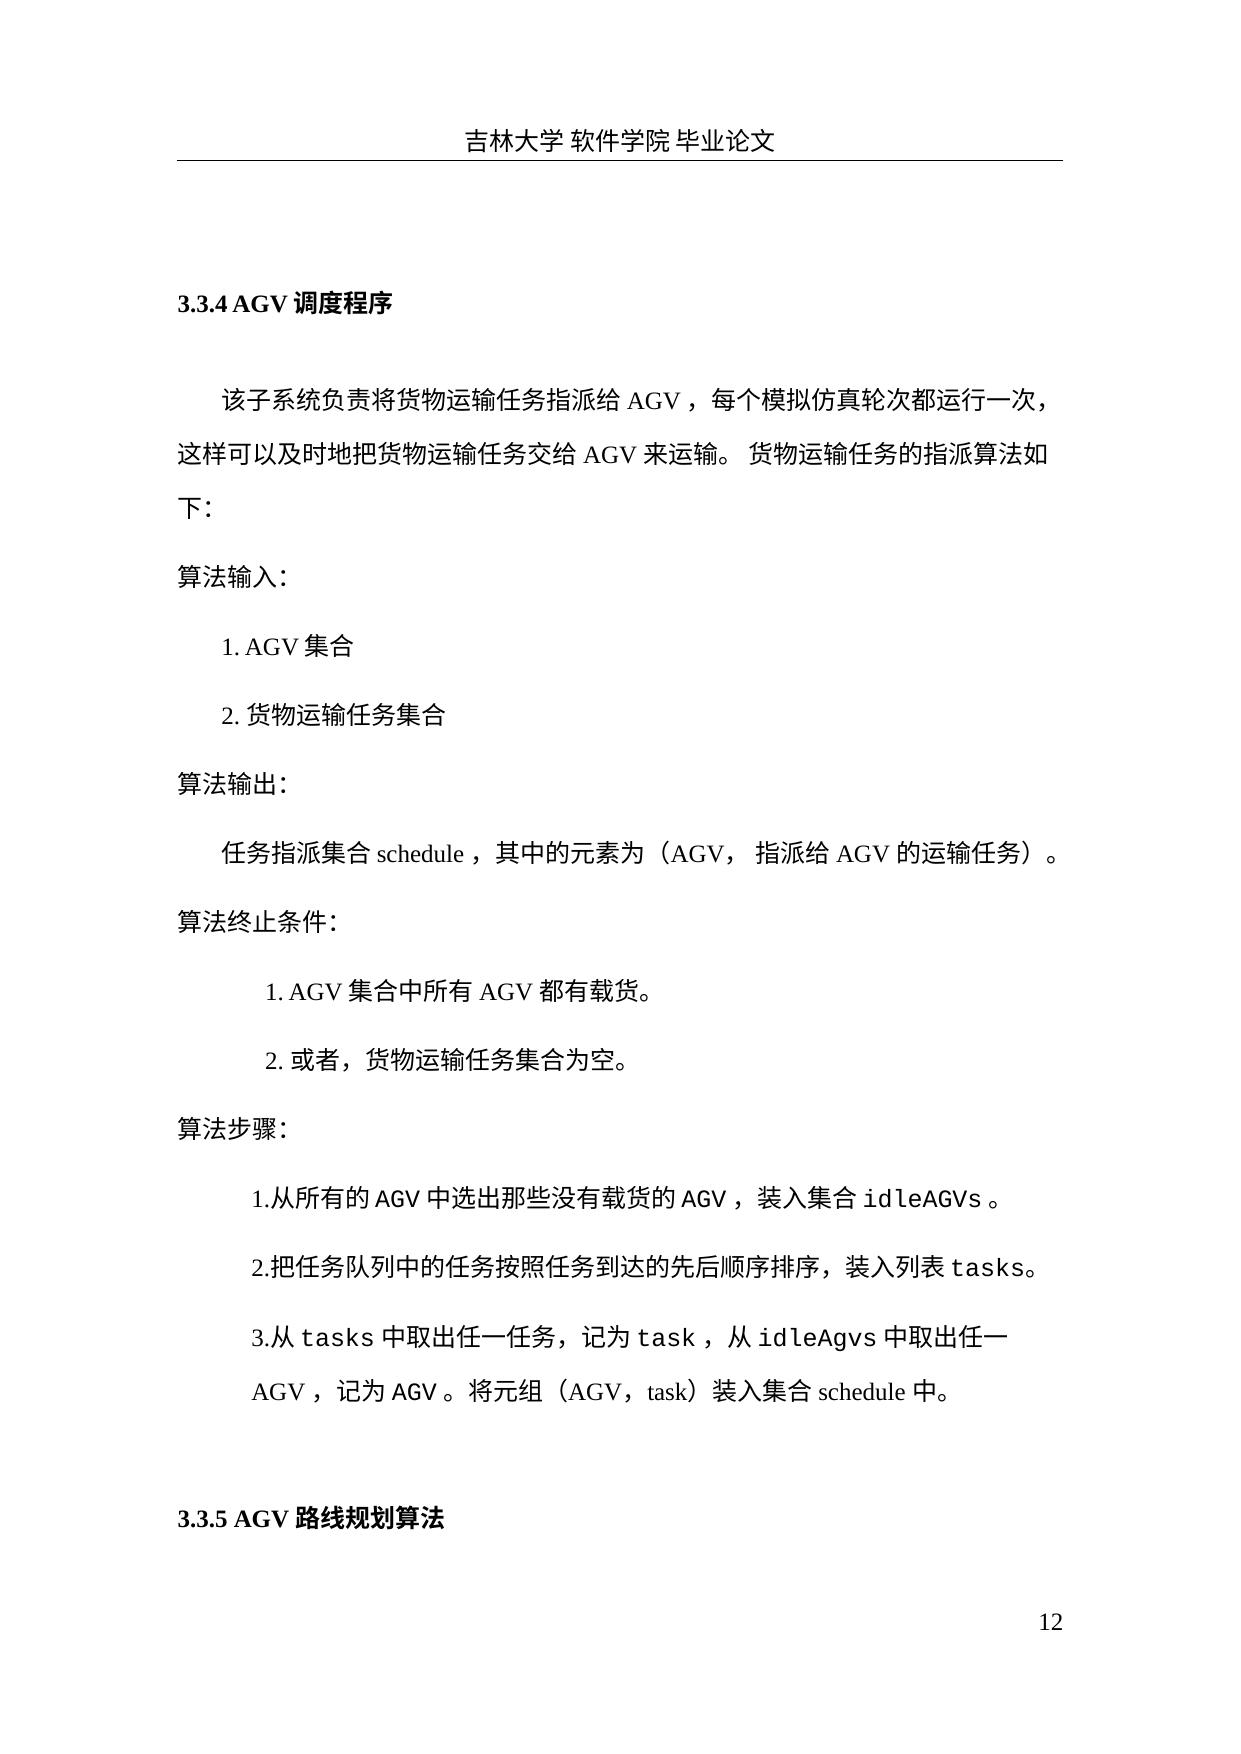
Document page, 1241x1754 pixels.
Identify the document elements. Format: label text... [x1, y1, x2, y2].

text 2. 货物运输任务集合 [177, 696, 1063, 732]
text 1. AGV 集合中所有 AGV 都有载货。 [177, 972, 1063, 1008]
list 把任务队列中的任务按照任务到达的先后顺序排序，装入列表tasks。 [251, 1248, 1063, 1284]
text 2. 或者，货物运输任务集合为空。 [177, 1041, 1063, 1077]
text 算法输出： [177, 765, 1063, 801]
text 算法终止条件： [177, 903, 1063, 939]
list 从所有的AGV 中选出那些没有载货的AGV ，装入集合idleAGVs 。 [251, 1178, 1063, 1215]
subtitle 3.3.5 AGV 路线规划算法 [177, 1499, 1063, 1535]
text 该子系统负责将货物运输任务指派给 AGV ，每个模拟仿真轮次都运行一次，这样可以及时地把货物运输任务交给 AGV 来运输。 货物运输任务的指派算法如下： [177, 380, 1063, 525]
text 任务指派集合 schedule ，其中的元素为（AGV， 指派给 AGV 的运输任务）。 [177, 834, 1063, 870]
subtitle 3.3.4 AGV 调度程序 [177, 284, 1063, 320]
text 算法输入： [177, 558, 1063, 594]
text 算法步骤： [177, 1109, 1063, 1146]
list 从tasks 中取出任一任务，记为task ，从idleAgvs 中取出任一 AGV ，记为 AGV 。将元组（AGV，task）装入集合 schedule 中。 [251, 1317, 1063, 1408]
text 1. AGV 集合 [177, 627, 1063, 663]
